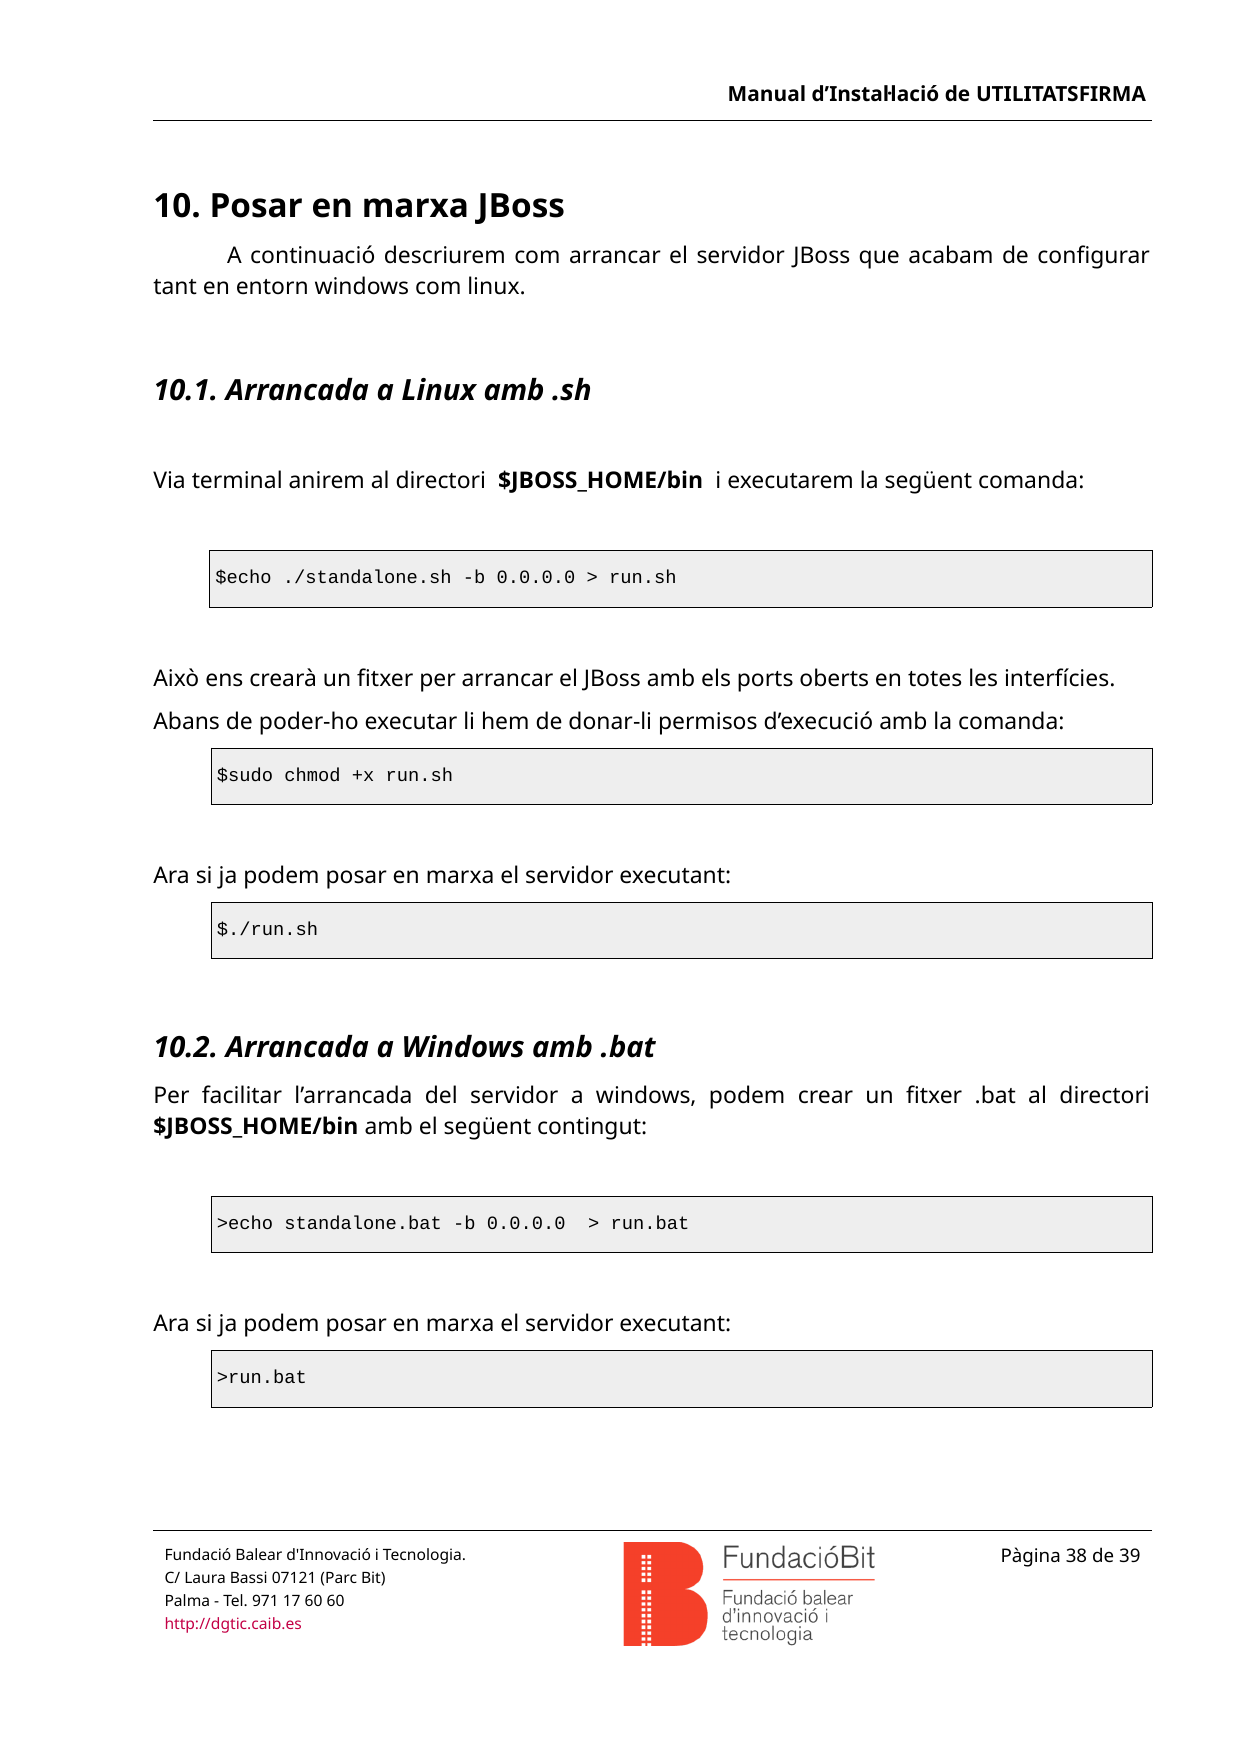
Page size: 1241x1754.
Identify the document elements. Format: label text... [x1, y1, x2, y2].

table_header >echo standalone.bat -b 0.0.0.0 > run.bat [212, 1197, 1152, 1252]
text A continuació descriurem com arrancar el servidor JBoss que acabam de configurar tant en entorn windows com linux. [153, 239, 1152, 301]
text Ara si ja podem posar en marxa el servidor executant: [153, 1307, 1152, 1338]
table_header >run.bat [212, 1351, 1152, 1407]
subtitle Arrancada a Linux amb .sh [153, 369, 1152, 409]
text Per facilitar l’arrancada del servidor a windows, podem crear un fitxer .bat al directori $JBOSS_HOME/bin amb el següent contingut: [153, 1079, 1152, 1141]
text Ara si ja podem posar en marxa el servidor executant: [153, 859, 1152, 890]
subtitle Posar en marxa JBoss [153, 181, 1152, 227]
text Via terminal anirem al directori $JBOSS_HOME/bin i executarem la següent comanda: [153, 464, 1152, 496]
text Abans de poder-ho executar li hem de donar-li permisos d’execució amb la comanda: [153, 705, 1152, 736]
table_header $sudo chmod +x run.sh [212, 749, 1152, 804]
picture [623, 1542, 875, 1646]
text Això ens crearà un fitxer per arrancar el JBoss amb els ports oberts en totes les interfícies. [153, 662, 1152, 693]
table_header $./run.sh [212, 903, 1152, 958]
subtitle Arrancada a Windows amb .bat [153, 1026, 1152, 1066]
table_header $echo ./standalone.sh -b 0.0.0.0 > run.sh [210, 551, 1152, 607]
